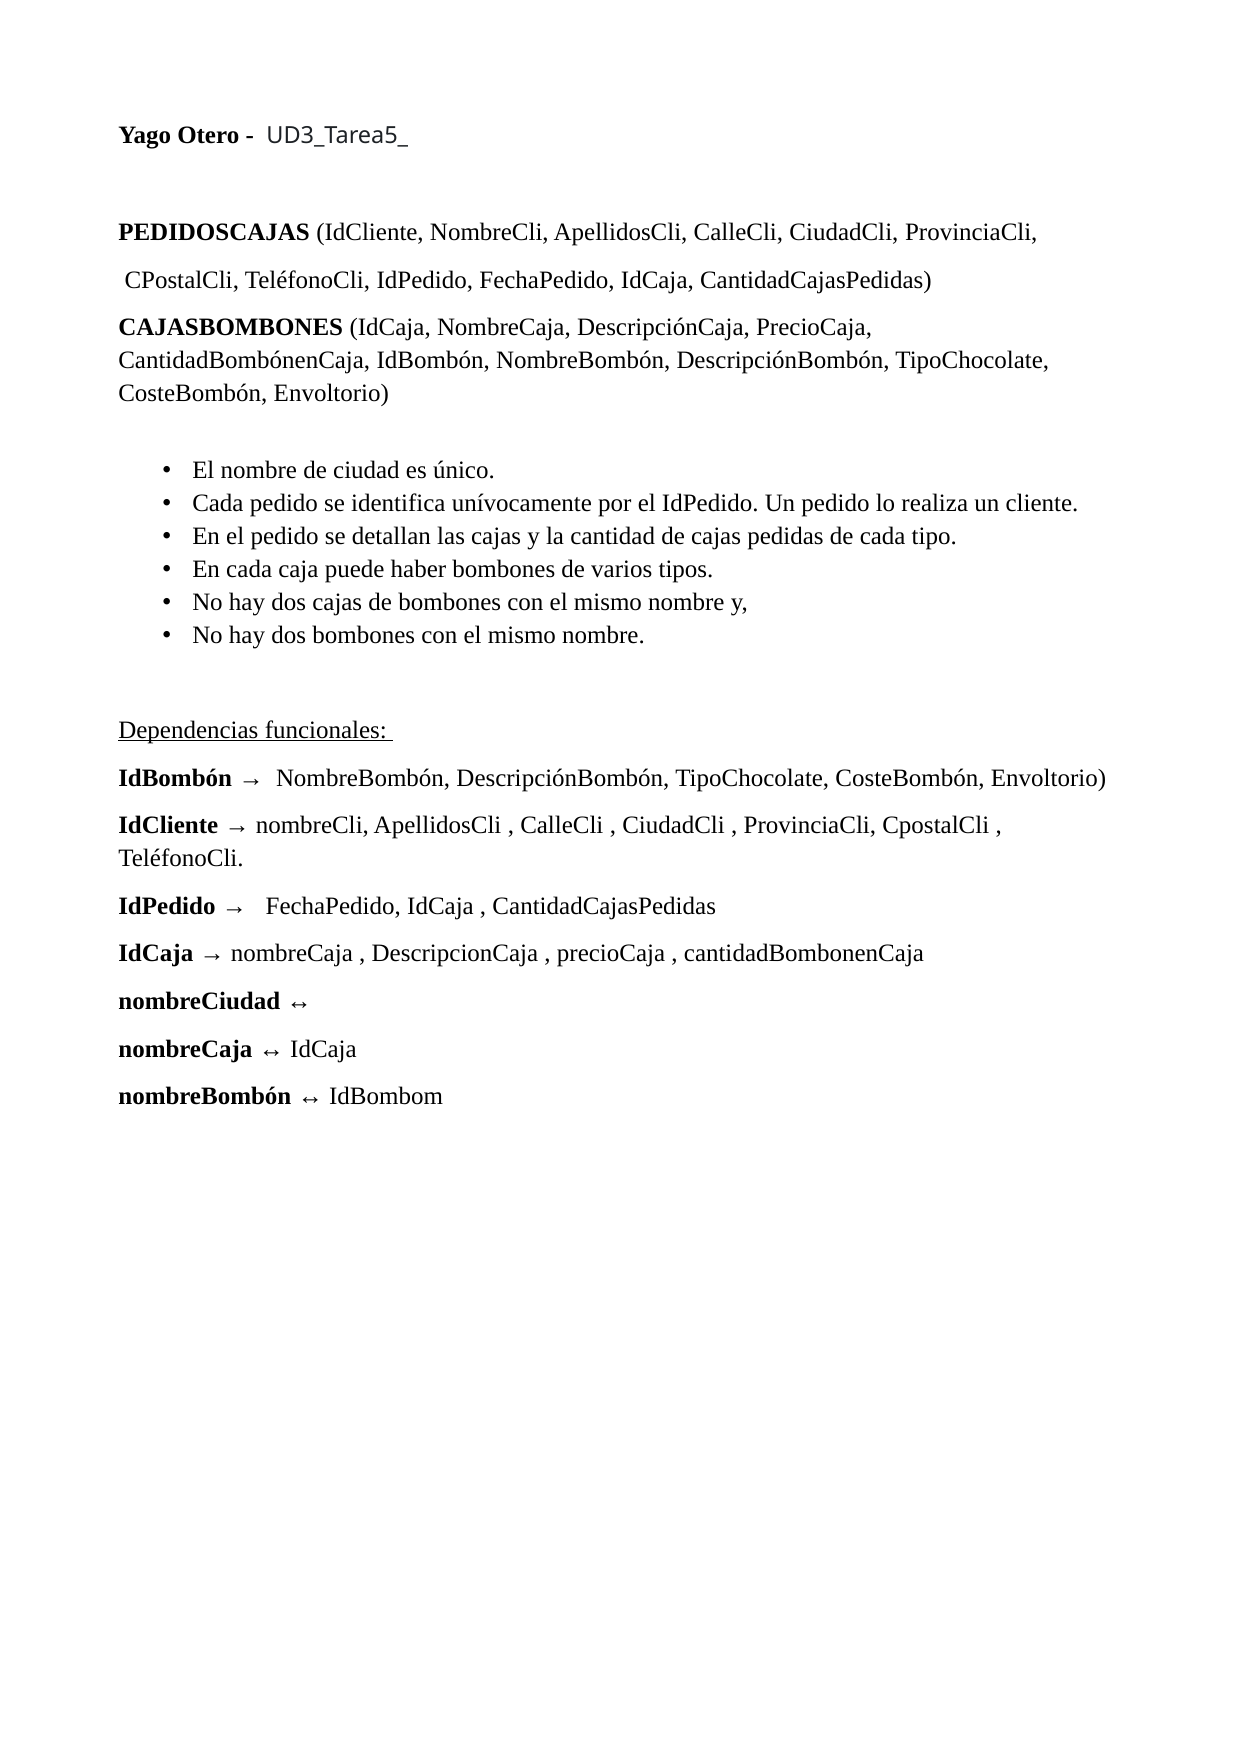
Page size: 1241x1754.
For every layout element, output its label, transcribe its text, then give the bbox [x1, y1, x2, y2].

text CAJASBOMBONES (IdCaja, NombreCaja, DescripciónCaja, PrecioCaja, CantidadBombónenCaja, IdBombón, NombreBombón, DescripciónBombón, TipoChocolate, CosteBombón, Envoltorio) [118, 312, 1122, 407]
text IdBombón → NombreBombón, DescripciónBombón, TipoChocolate, CosteBombón, Envoltorio) [118, 763, 1122, 791]
text nombreBombón ↔ IdBombom [118, 1081, 1122, 1110]
text Yago Otero - UD3_Tarea5_ [118, 118, 1122, 150]
list No hay dos cajas de bombones con el mismo nombre y, [162, 587, 1122, 616]
text CPostalCli, TeléfonoCli, IdPedido, FechaPedido, IdCaja, CantidadCajasPedidas) [118, 265, 1122, 293]
list En cada caja puede haber bombones de varios tipos. [162, 554, 1122, 582]
text Dependencias funcionales: [118, 715, 1122, 744]
text IdCaja → nombreCaja , DescripcionCaja , precioCaja , cantidadBombonenCaja [118, 938, 1122, 967]
text nombreCiudad ↔ [118, 986, 1122, 1015]
text nombreCaja ↔ IdCaja [118, 1034, 1122, 1062]
text IdCliente → nombreCli, ApellidosCli , CalleCli , CiudadCli , ProvinciaCli, CpostalCli , TeléfonoCli. [118, 810, 1122, 872]
list En el pedido se detallan las cajas y la cantidad de cajas pedidas de cada tipo. [162, 521, 1122, 549]
text PEDIDOSCAJAS (IdCliente, NombreCli, ApellidosCli, CalleCli, CiudadCli, ProvinciaCli, [118, 217, 1122, 246]
list No hay dos bombones con el mismo nombre. [162, 620, 1122, 648]
list El nombre de ciudad es único. [162, 455, 1122, 483]
text IdPedido → FechaPedido, IdCaja , CantidadCajasPedidas [118, 891, 1122, 919]
list Cada pedido se identifica unívocamente por el IdPedido. Un pedido lo realiza un cliente. [162, 488, 1122, 516]
